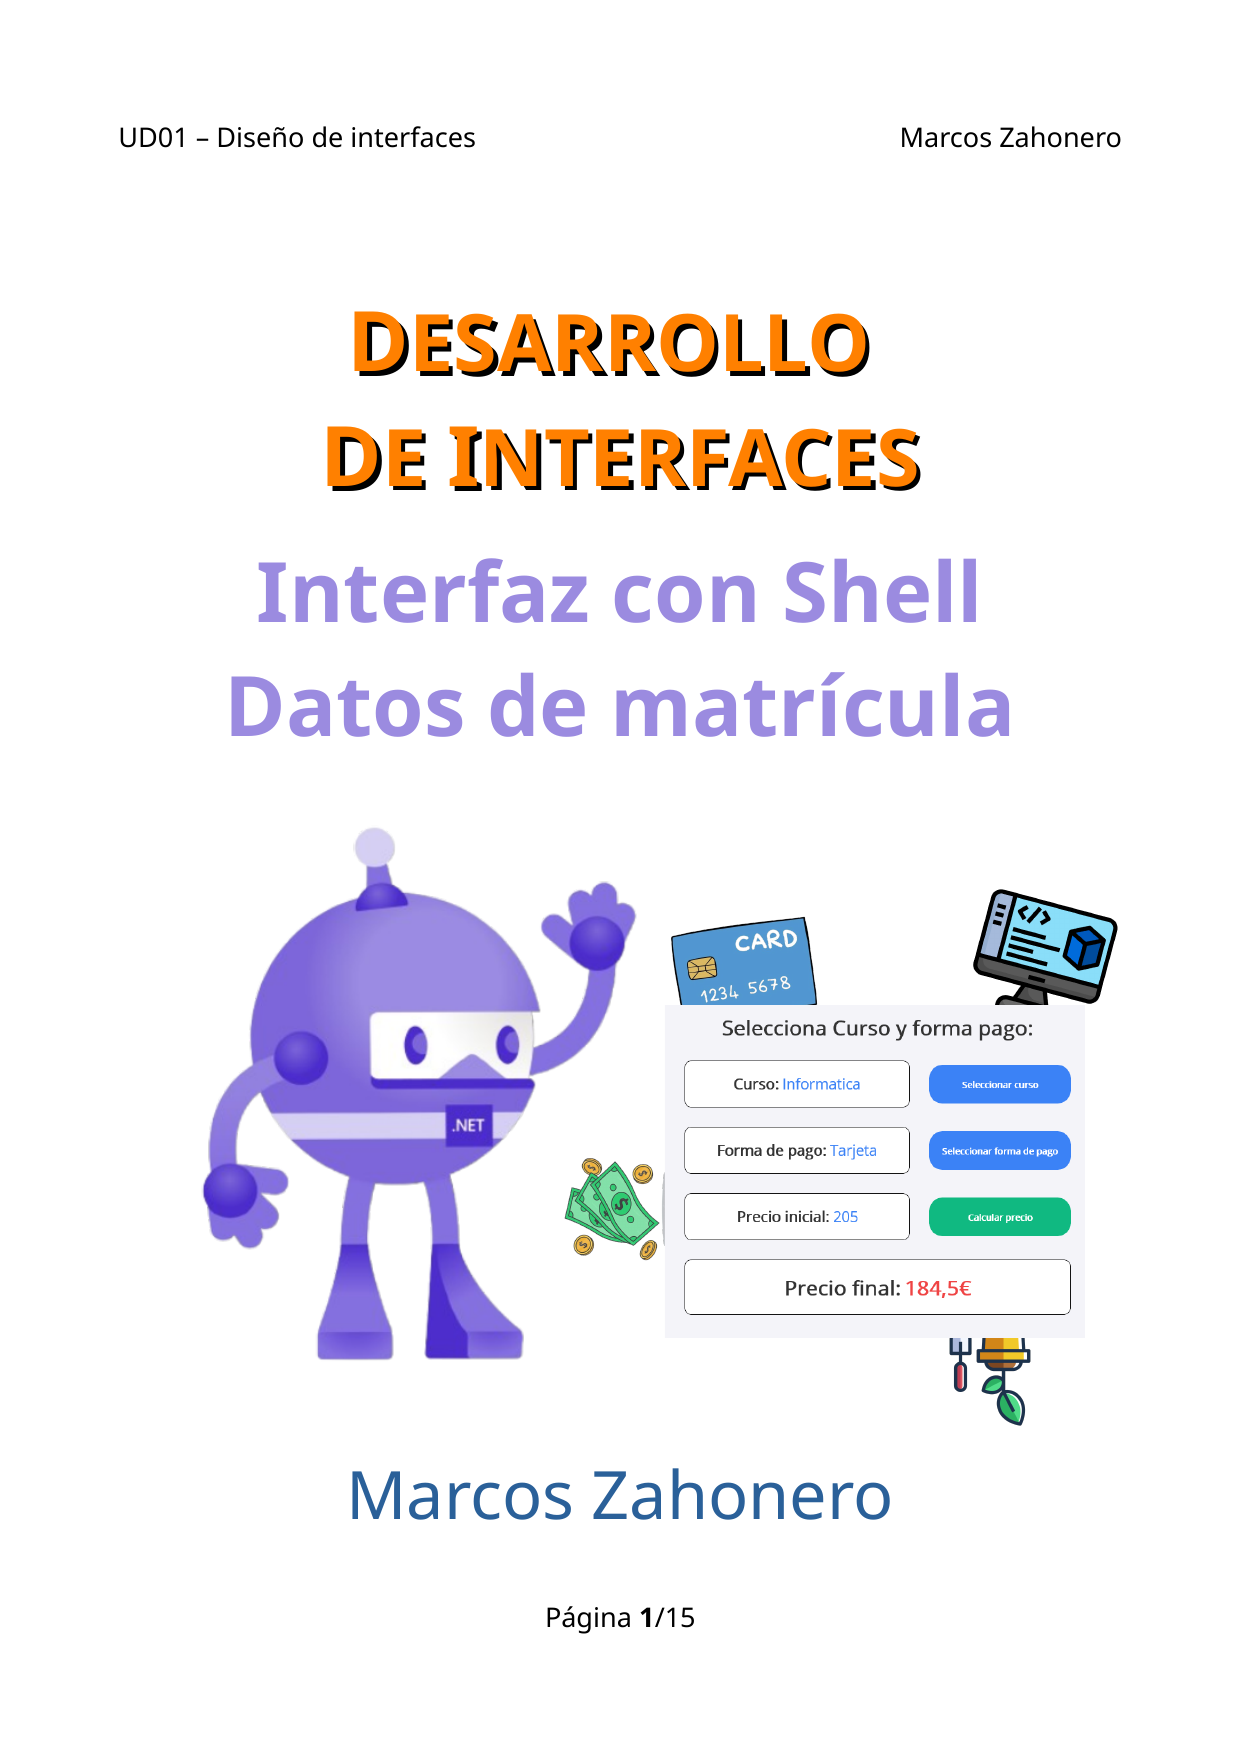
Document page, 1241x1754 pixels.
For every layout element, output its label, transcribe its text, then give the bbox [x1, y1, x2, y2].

text DESARROLLO [118, 278, 1122, 397]
text Marcos Zahonero [118, 1448, 1122, 1539]
text DE INTERFACES [118, 397, 1122, 511]
picture [195, 824, 1123, 1427]
text Datos de matrícula [118, 647, 1122, 761]
text Interfaz con Shell [118, 534, 1122, 647]
